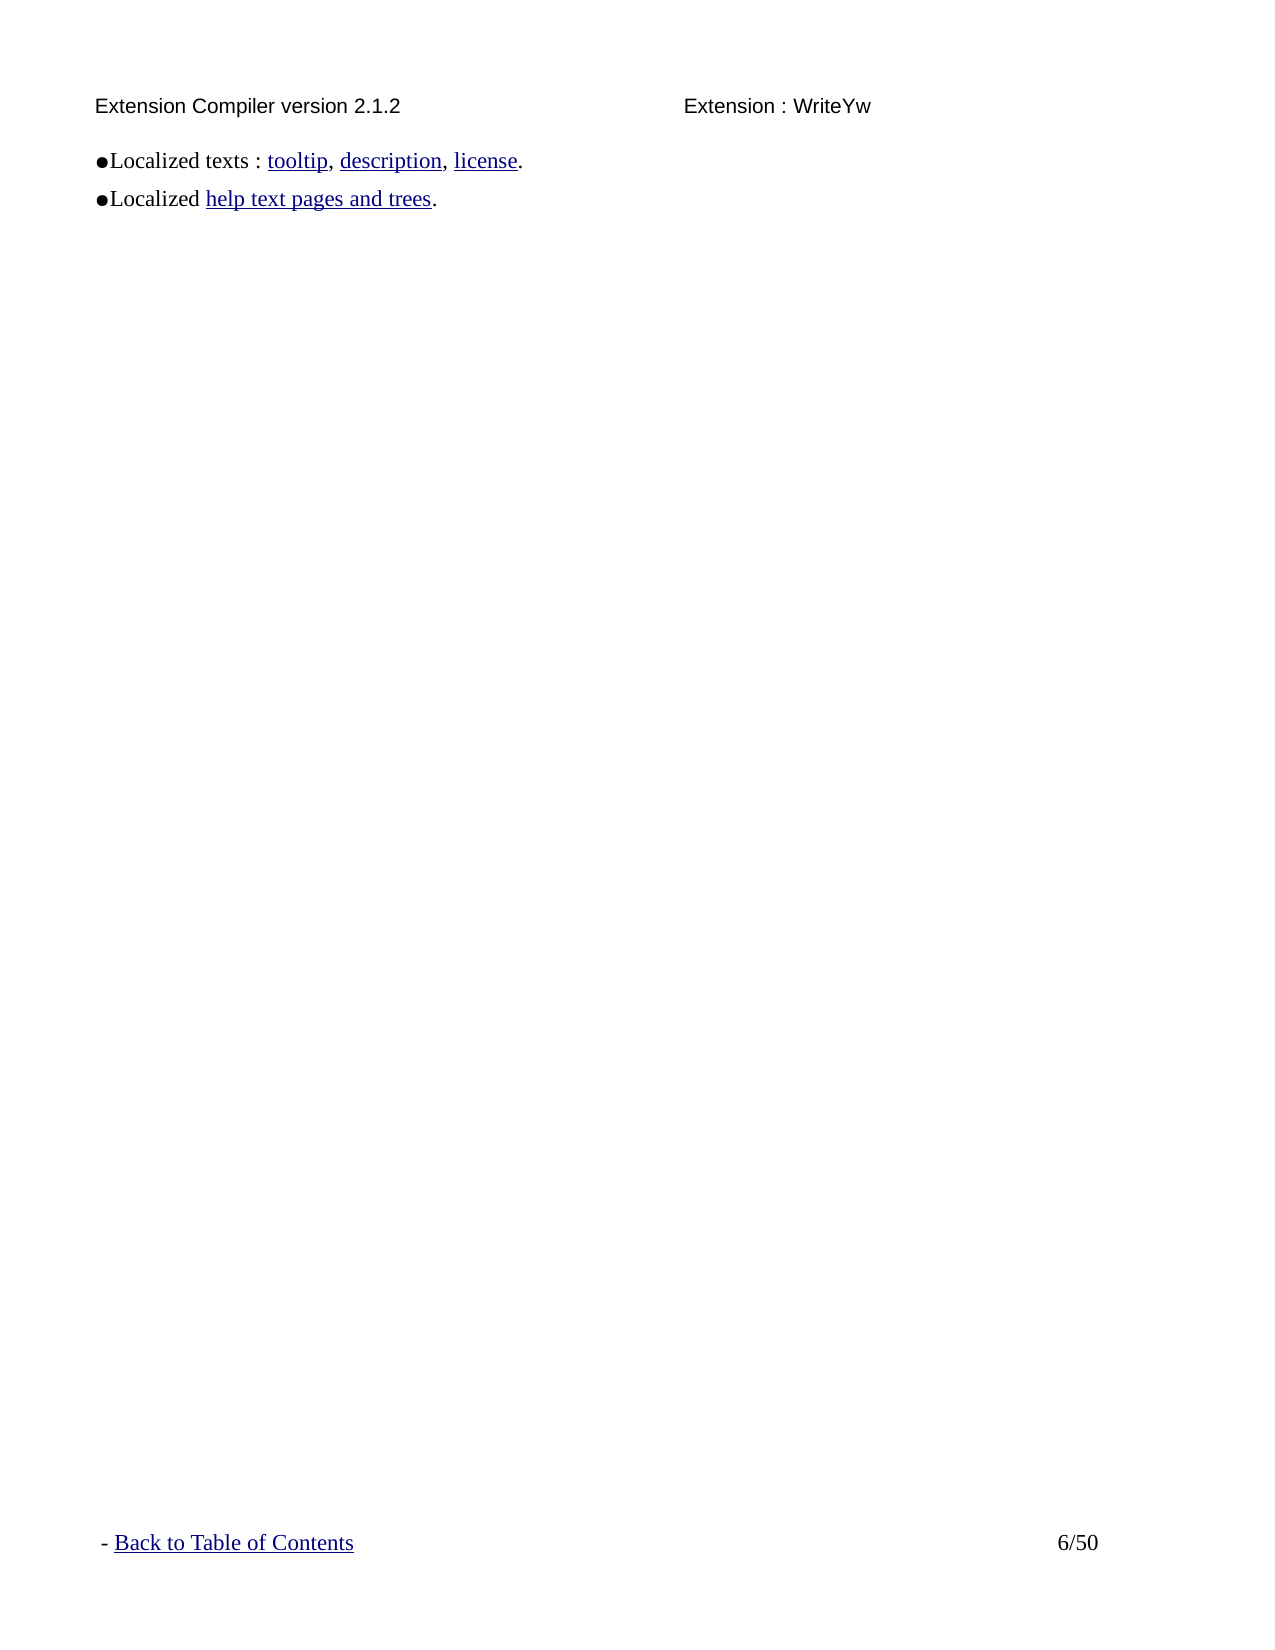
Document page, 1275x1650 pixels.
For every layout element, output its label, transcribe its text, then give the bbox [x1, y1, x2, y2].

list Localized help text pages and trees. [94, 186, 1181, 211]
list Localized texts : tooltip, description, license. [94, 147, 1181, 173]
